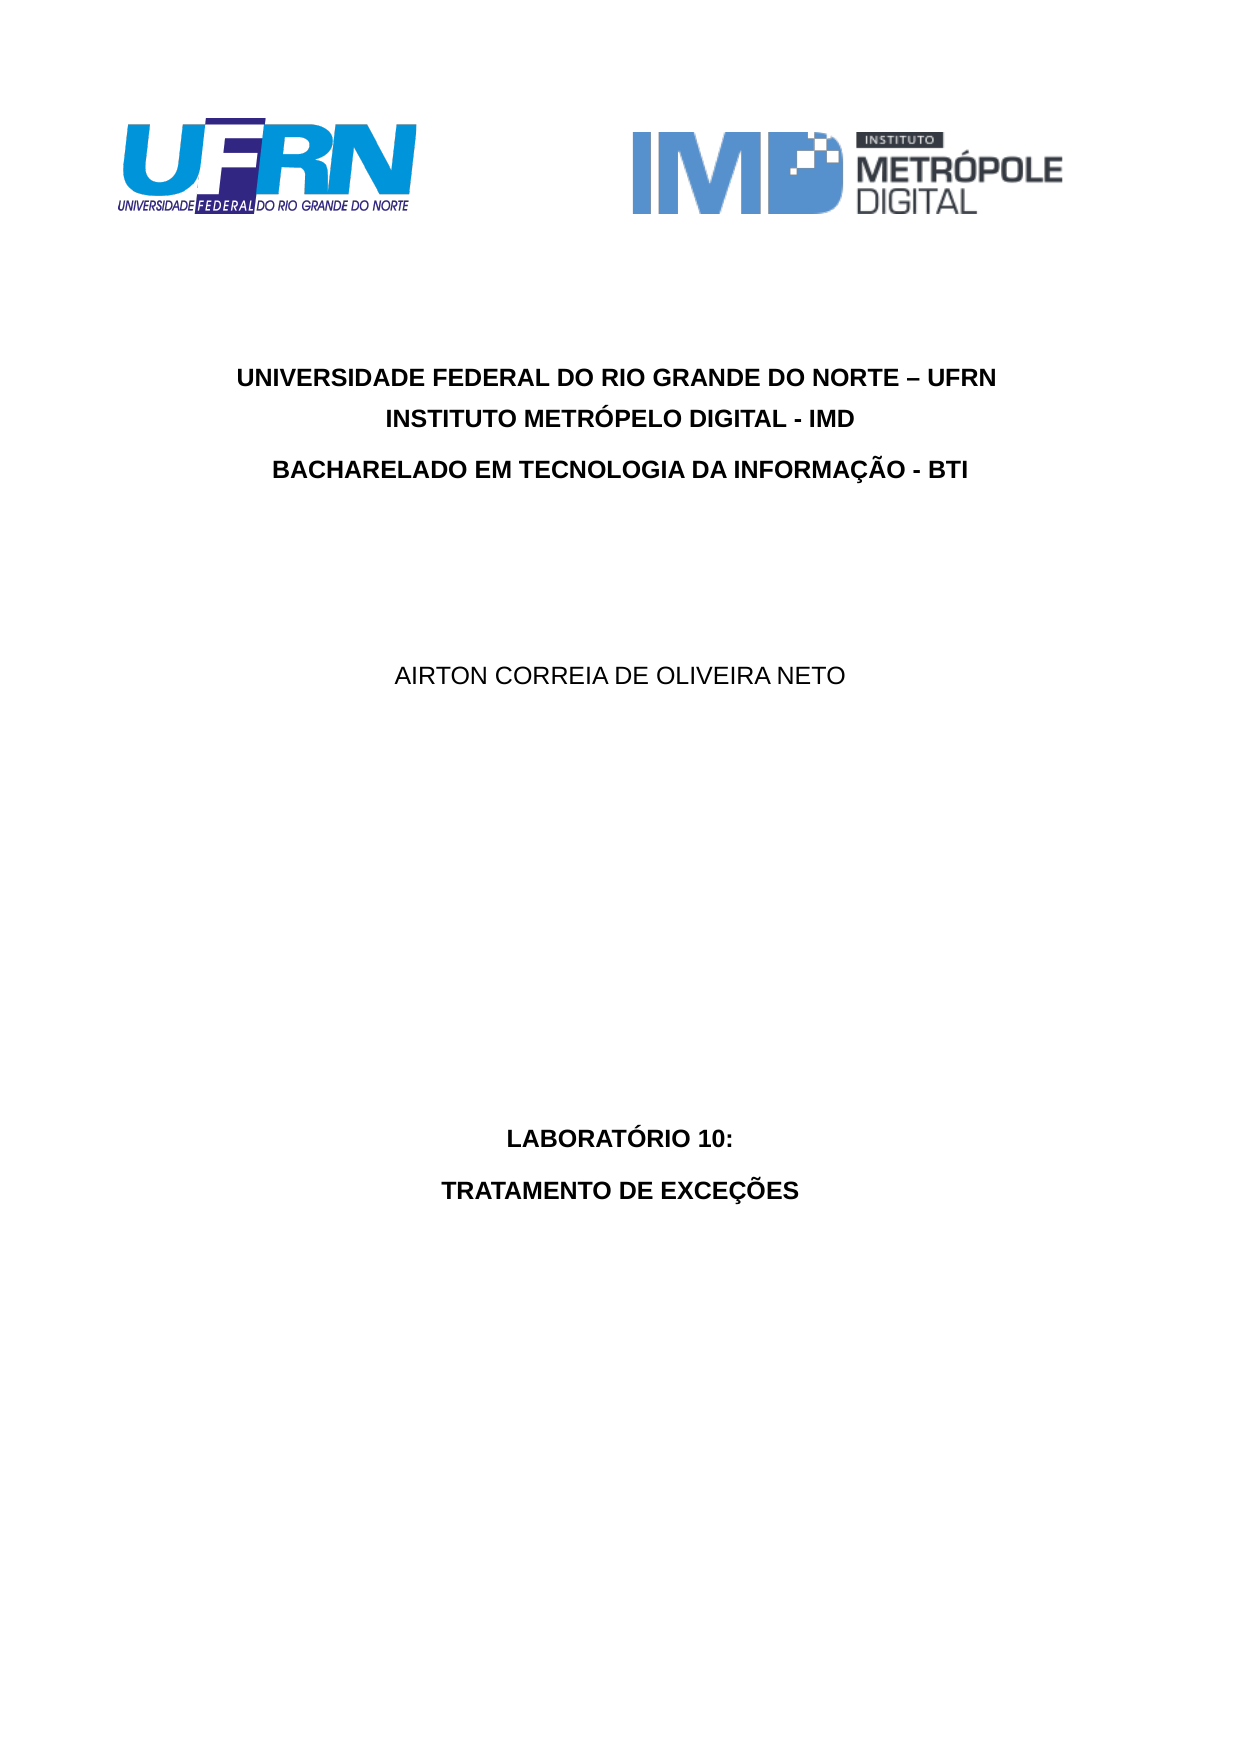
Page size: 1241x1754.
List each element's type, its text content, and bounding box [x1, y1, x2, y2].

text UNIVERSIDADE FEDERAL DO RIO GRANDE DO NORTE – UFRN [118, 363, 1122, 391]
picture [284, 138, 309, 154]
picture [118, 118, 417, 214]
picture [318, 150, 332, 180]
text INSTITUTO METRÓPELO DIGITAL - IMD [118, 404, 1122, 433]
text AIRTON CORREIA DE OLIVEIRA NETO [118, 661, 1122, 690]
text LABORATÓRIO 10: [118, 1124, 1122, 1153]
text TRATAMENTO DE EXCEÇÕES [118, 1176, 1122, 1204]
text BACHARELADO EM TECNOLOGIA DA INFORMAÇÃO - BTI [118, 455, 1122, 484]
picture [632, 132, 1065, 214]
